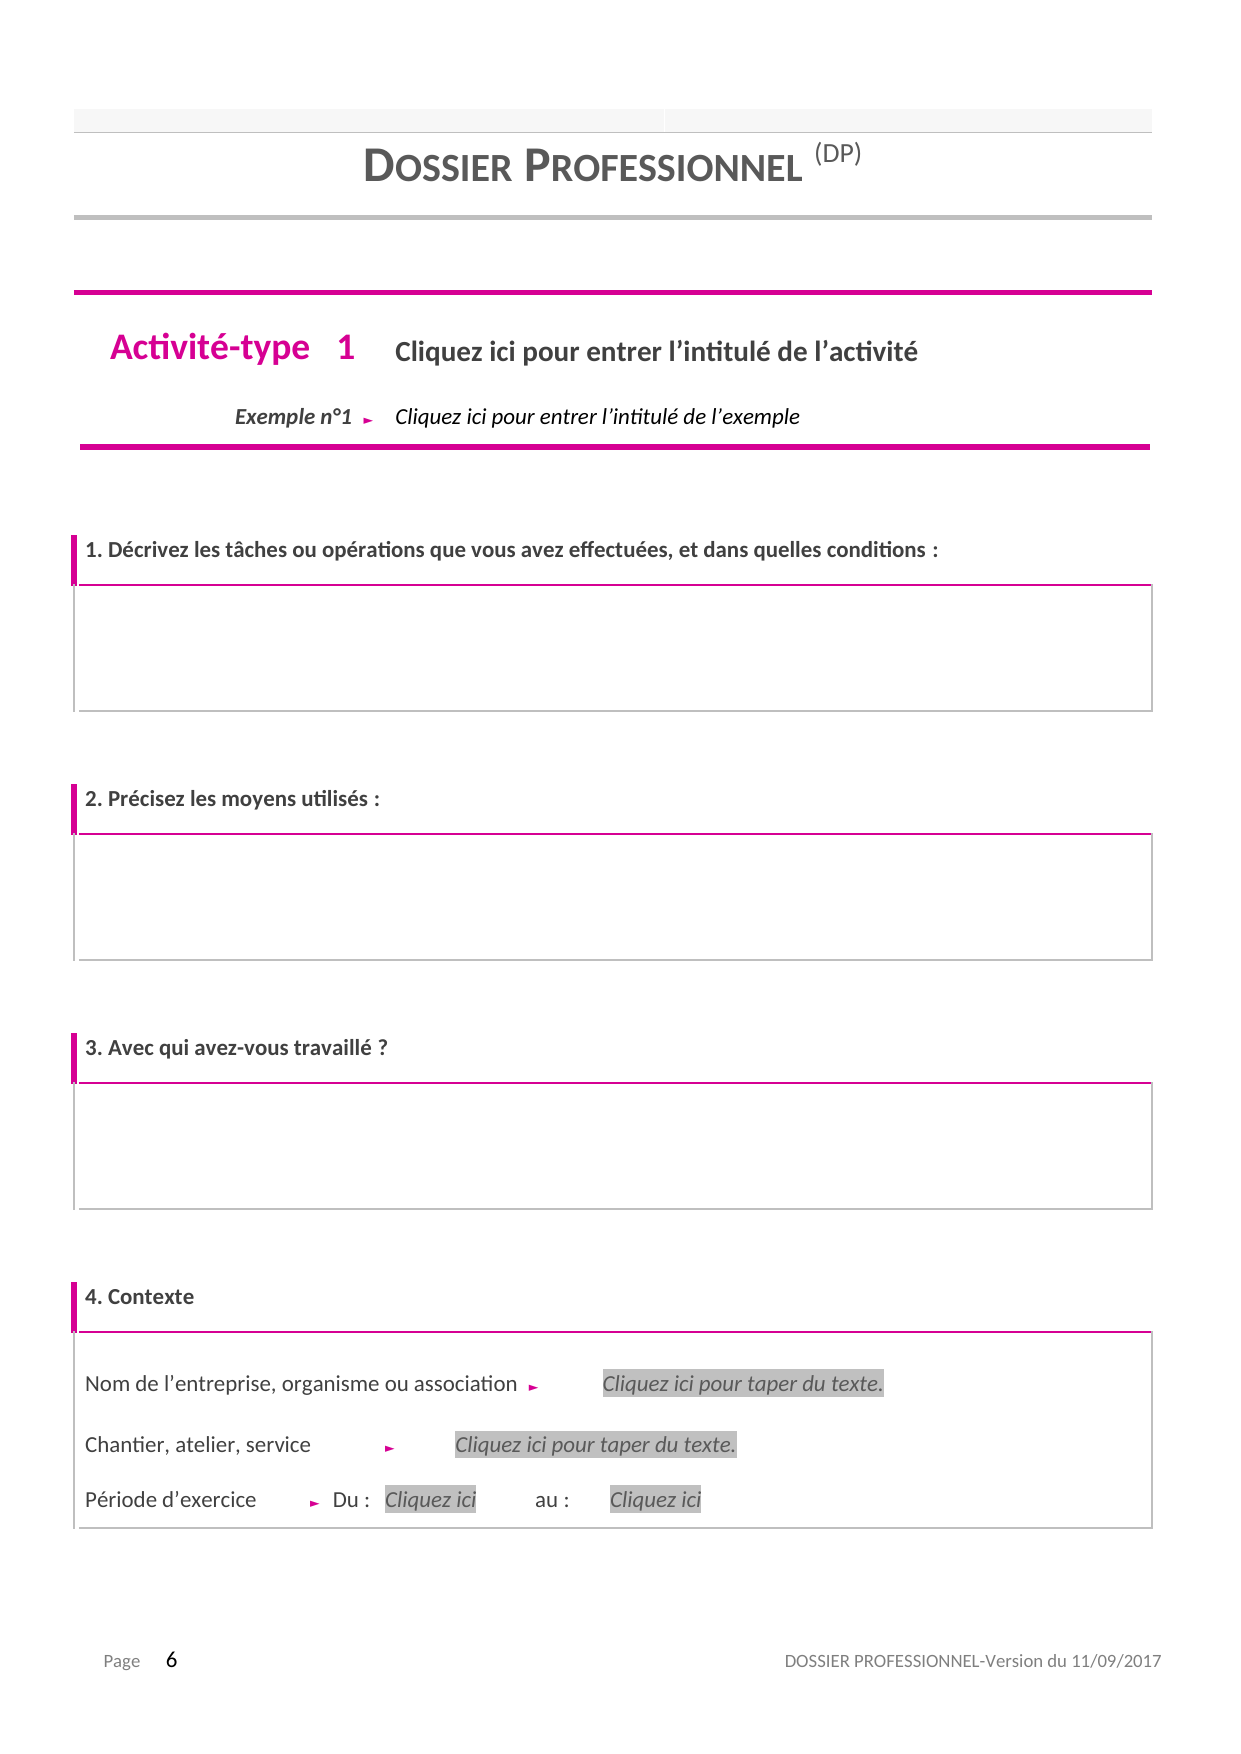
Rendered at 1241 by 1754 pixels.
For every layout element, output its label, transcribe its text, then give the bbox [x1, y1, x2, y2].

table_cell [74, 710, 1152, 748]
table_cell [74, 1246, 1152, 1282]
table_cell [75, 1172, 1151, 1208]
table_cell [74, 444, 1152, 499]
table_header Cliquez ici pour entrer l’intitulé de l’activité [384, 323, 1152, 389]
table_cell Chantier, atelier, service ► [75, 1418, 444, 1472]
table_cell Cliquez ici pour taper du texte. [578, 1369, 1151, 1418]
table_cell 4. Contexte [77, 1282, 1152, 1331]
table_cell 2. Précisez les moyens utilisés : [77, 784, 1152, 833]
table_cell Cliquez ici pour taper du texte. [444, 1418, 1151, 1472]
table_cell [74, 1527, 1152, 1565]
table_cell [75, 622, 1151, 674]
table_cell [75, 1082, 1151, 1120]
table_cell [74, 959, 1152, 997]
table_header 1 [325, 323, 384, 389]
table_cell [75, 674, 1151, 710]
table_cell [75, 871, 1151, 923]
table_cell 3. Avec qui avez-vous travaillé ? [77, 1033, 1152, 1082]
table_cell Cliquez ici pour entrer l’intitulé de l’exemple [384, 390, 1152, 444]
table_cell Période d’exercice ► Du : Cliquez ici au : Cliquez ici [75, 1473, 1151, 1527]
table_cell [75, 923, 1151, 959]
table_cell [75, 1331, 578, 1369]
table_cell [74, 997, 1152, 1033]
table_cell [75, 833, 1151, 871]
table_cell [75, 1120, 1151, 1172]
table_header Activité-type [74, 323, 325, 389]
table_cell Nom de l’entreprise, organisme ou association ► [75, 1369, 578, 1418]
table_cell 1. Décrivez les tâches ou opérations que vous avez effectuées, et dans quelles conditions : [77, 535, 1152, 584]
table_cell [74, 748, 1152, 784]
table_cell [74, 499, 1152, 535]
table_cell Exemple n°1 ► [74, 390, 384, 444]
table_cell [74, 1208, 1152, 1246]
table_cell [578, 1333, 1151, 1369]
table_cell [75, 584, 1151, 622]
